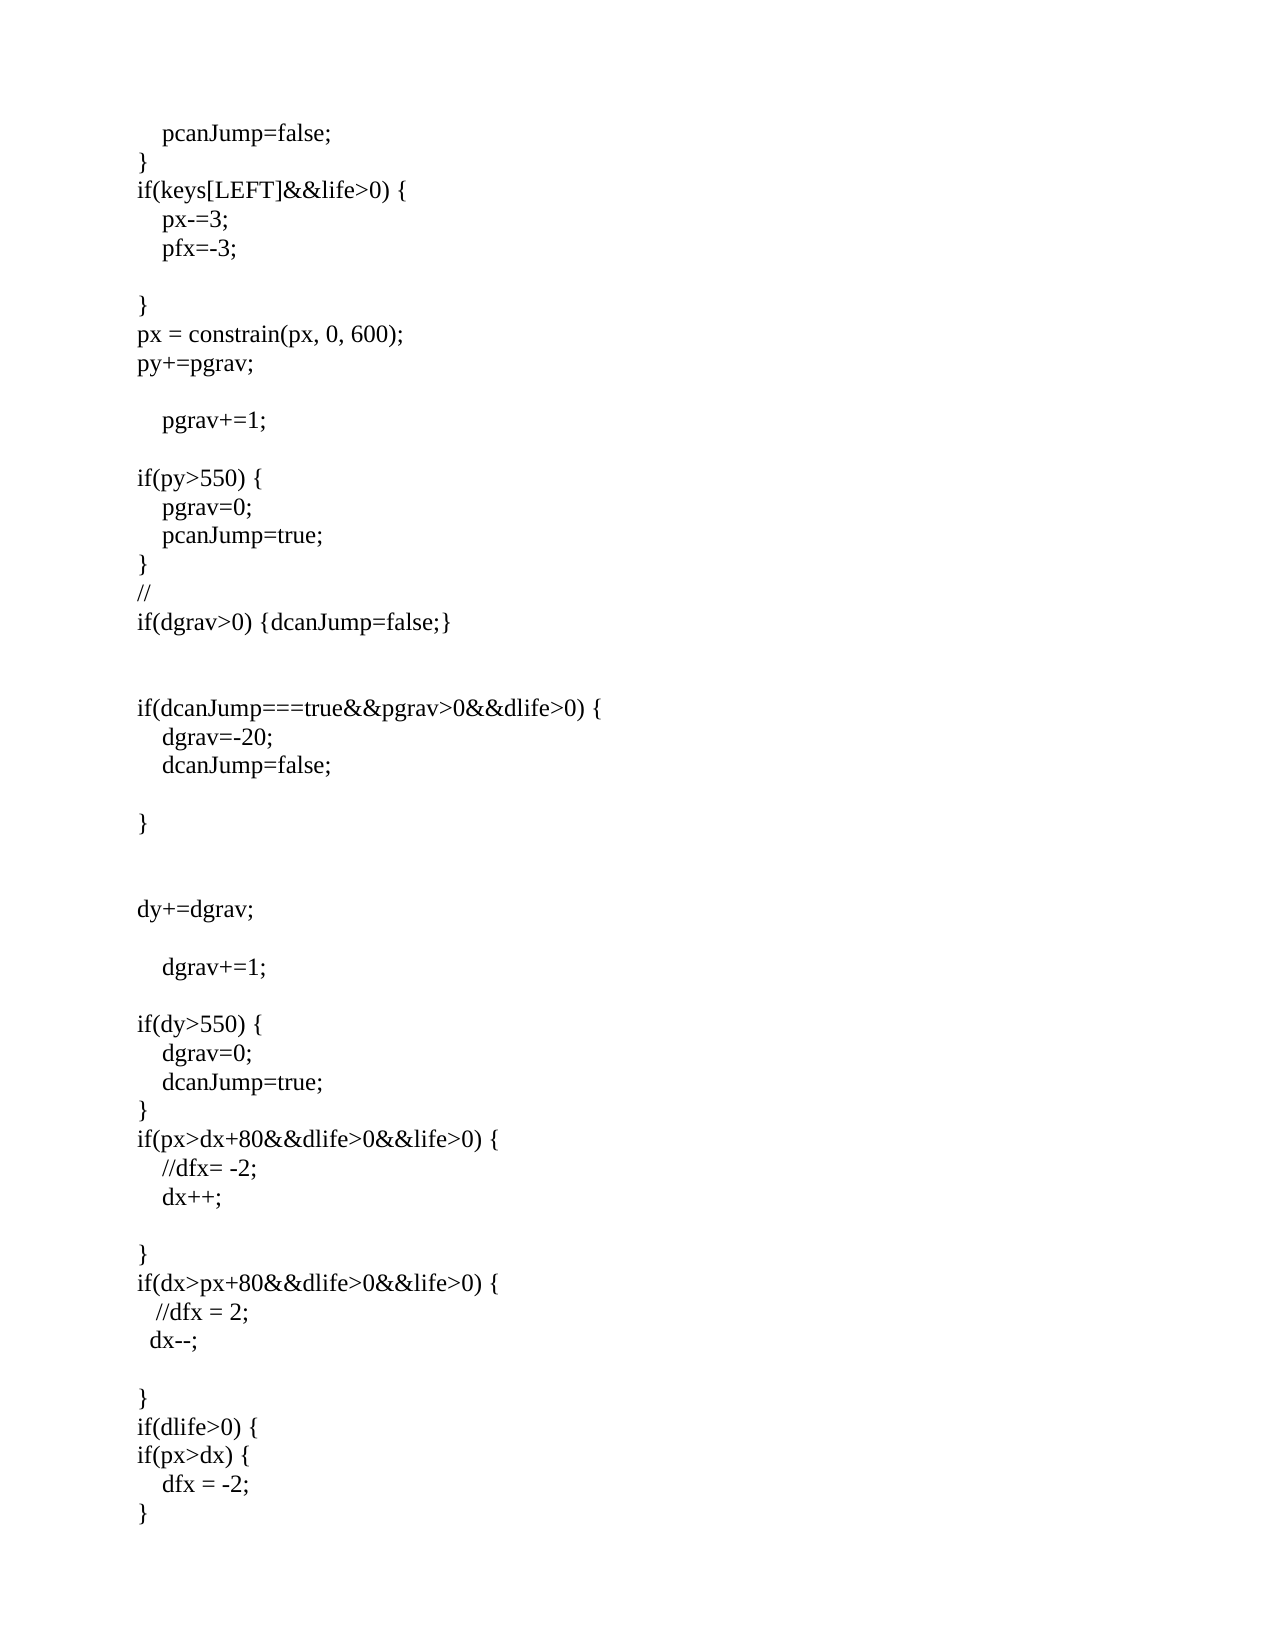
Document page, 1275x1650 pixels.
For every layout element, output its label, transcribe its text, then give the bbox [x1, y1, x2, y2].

text pcanJump=false; } if(keys[LEFT]&&life>0) { px-=3; pfx=-3; } px = constrain(px, 0, 600); py+=pgrav; pgrav+=1; if(py>550) { pgrav=0; pcanJump=true; } // if(dgrav>0) {dcanJump=false;} if(dcanJump===true&&pgrav>0&&dlife>0) { dgrav=-20; dcanJump=false; } dy+=dgrav; dgrav+=1; if(dy>550) { dgrav=0; dcanJump=true; } if(px>dx+80&&dlife>0&&life>0) { //dfx= -2; dx++; } if(dx>px+80&&dlife>0&&life>0) { //dfx = 2; dx--; } if(dlife>0) { if(px>dx) { dfx = -2; } [118, 118, 1157, 1527]
